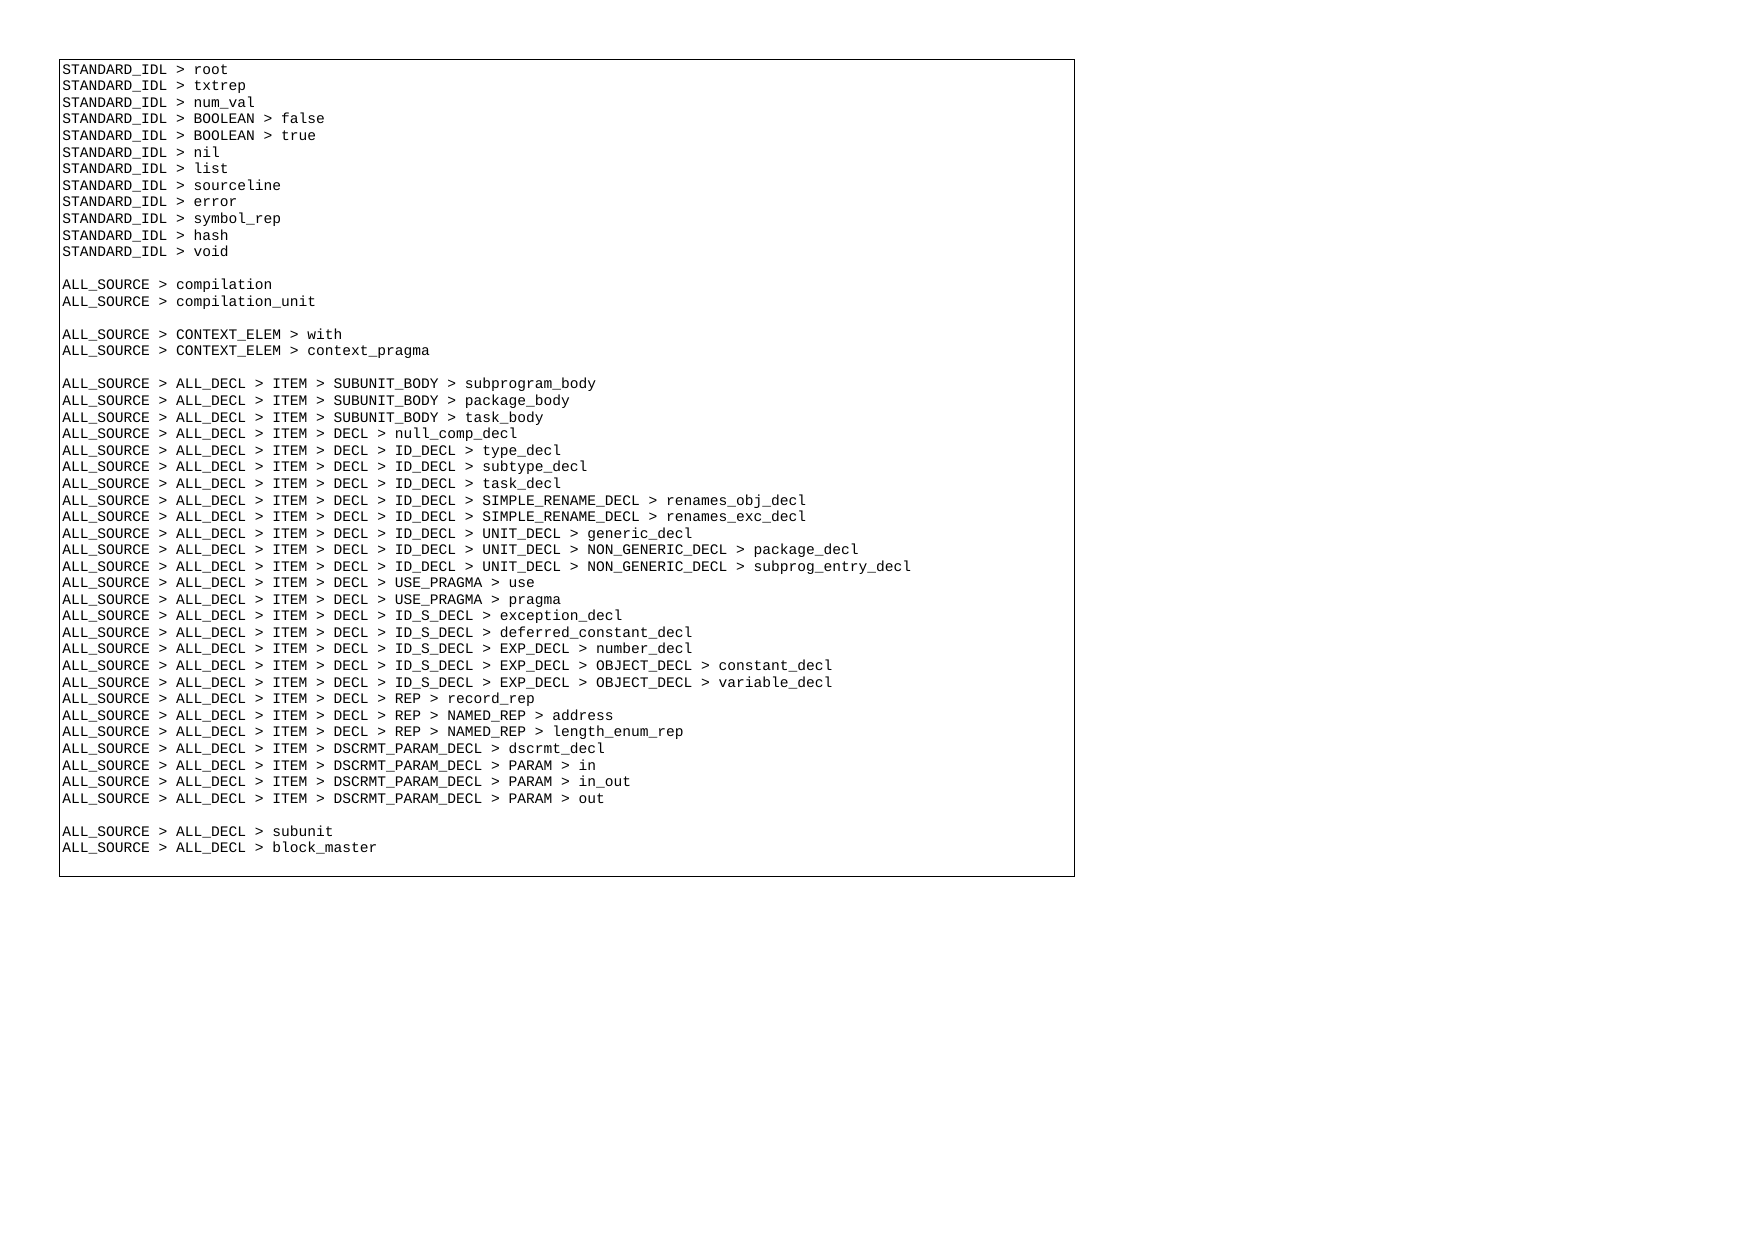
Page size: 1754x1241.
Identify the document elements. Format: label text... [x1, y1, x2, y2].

text STANDARD_IDL > BOOLEAN > false [60, 109, 1074, 125]
text ALL_SOURCE > ALL_DECL > ITEM > DSCRMT_PARAM_DECL > PARAM > in_out [60, 771, 1074, 788]
text ALL_SOURCE > ALL_DECL > ITEM > DECL > ID_DECL > UNIT_DECL > NON_GENERIC_DECL > package_decl [60, 539, 1074, 556]
text ALL_SOURCE > ALL_DECL > ITEM > DECL > ID_DECL > UNIT_DECL > generic_decl [60, 523, 1074, 539]
text ALL_SOURCE > ALL_DECL > ITEM > DECL > ID_DECL > subtype_decl [60, 457, 1074, 473]
text ALL_SOURCE > ALL_DECL > ITEM > SUBUNIT_BODY > package_body [60, 390, 1074, 407]
text ALL_SOURCE > compilation [60, 274, 1074, 291]
text ALL_SOURCE > CONTEXT_ELEM > with [60, 324, 1074, 341]
text ALL_SOURCE > ALL_DECL > subunit [60, 821, 1074, 837]
text ALL_SOURCE > ALL_DECL > ITEM > DSCRMT_PARAM_DECL > dscrmt_decl [60, 738, 1074, 755]
text STANDARD_IDL > root [60, 60, 1074, 76]
text ALL_SOURCE > ALL_DECL > ITEM > DECL > ID_S_DECL > EXP_DECL > OBJECT_DECL > constant_decl [60, 655, 1074, 672]
text ALL_SOURCE > ALL_DECL > block_master [60, 837, 1074, 857]
text ALL_SOURCE > ALL_DECL > ITEM > DECL > ID_S_DECL > EXP_DECL > OBJECT_DECL > variable_decl [60, 672, 1074, 688]
text STANDARD_IDL > void [60, 241, 1074, 261]
text ALL_SOURCE > ALL_DECL > ITEM > SUBUNIT_BODY > subprogram_body [60, 374, 1074, 390]
text ALL_SOURCE > CONTEXT_ELEM > context_pragma [60, 341, 1074, 360]
text STANDARD_IDL > num_val [60, 92, 1074, 109]
text STANDARD_IDL > symbol_rep [60, 208, 1074, 225]
text ALL_SOURCE > ALL_DECL > ITEM > DECL > ID_S_DECL > deferred_constant_decl [60, 622, 1074, 639]
text ALL_SOURCE > ALL_DECL > ITEM > DSCRMT_PARAM_DECL > PARAM > out [60, 788, 1074, 807]
text ALL_SOURCE > ALL_DECL > ITEM > DECL > ID_DECL > task_decl [60, 473, 1074, 490]
text STANDARD_IDL > sourceline [60, 175, 1074, 192]
text STANDARD_IDL > hash [60, 225, 1074, 241]
text ALL_SOURCE > ALL_DECL > ITEM > DECL > ID_DECL > SIMPLE_RENAME_DECL > renames_exc_decl [60, 506, 1074, 523]
text STANDARD_IDL > txtrep [60, 76, 1074, 92]
text STANDARD_IDL > list [60, 158, 1074, 175]
text ALL_SOURCE > ALL_DECL > ITEM > DECL > REP > NAMED_REP > address [60, 705, 1074, 722]
text ALL_SOURCE > ALL_DECL > ITEM > DECL > REP > NAMED_REP > length_enum_rep [60, 722, 1074, 738]
text ALL_SOURCE > ALL_DECL > ITEM > DECL > null_comp_decl [60, 423, 1074, 440]
text ALL_SOURCE > compilation_unit [60, 291, 1074, 311]
text STANDARD_IDL > BOOLEAN > true [60, 125, 1074, 142]
text ALL_SOURCE > ALL_DECL > ITEM > DECL > USE_PRAGMA > use [60, 572, 1074, 589]
text ALL_SOURCE > ALL_DECL > ITEM > DECL > USE_PRAGMA > pragma [60, 589, 1074, 606]
text ALL_SOURCE > ALL_DECL > ITEM > SUBUNIT_BODY > task_body [60, 407, 1074, 423]
text ALL_SOURCE > ALL_DECL > ITEM > DSCRMT_PARAM_DECL > PARAM > in [60, 755, 1074, 771]
text ALL_SOURCE > ALL_DECL > ITEM > DECL > ID_DECL > SIMPLE_RENAME_DECL > renames_obj_decl [60, 490, 1074, 506]
text ALL_SOURCE > ALL_DECL > ITEM > DECL > ID_S_DECL > exception_decl [60, 606, 1074, 622]
text ALL_SOURCE > ALL_DECL > ITEM > DECL > ID_DECL > type_decl [60, 440, 1074, 457]
text ALL_SOURCE > ALL_DECL > ITEM > DECL > ID_DECL > UNIT_DECL > NON_GENERIC_DECL > subprog_entry_decl [60, 556, 1074, 572]
text ALL_SOURCE > ALL_DECL > ITEM > DECL > ID_S_DECL > EXP_DECL > number_decl [60, 639, 1074, 655]
text STANDARD_IDL > error [60, 192, 1074, 208]
text STANDARD_IDL > nil [60, 142, 1074, 158]
text ALL_SOURCE > ALL_DECL > ITEM > DECL > REP > record_rep [60, 688, 1074, 705]
